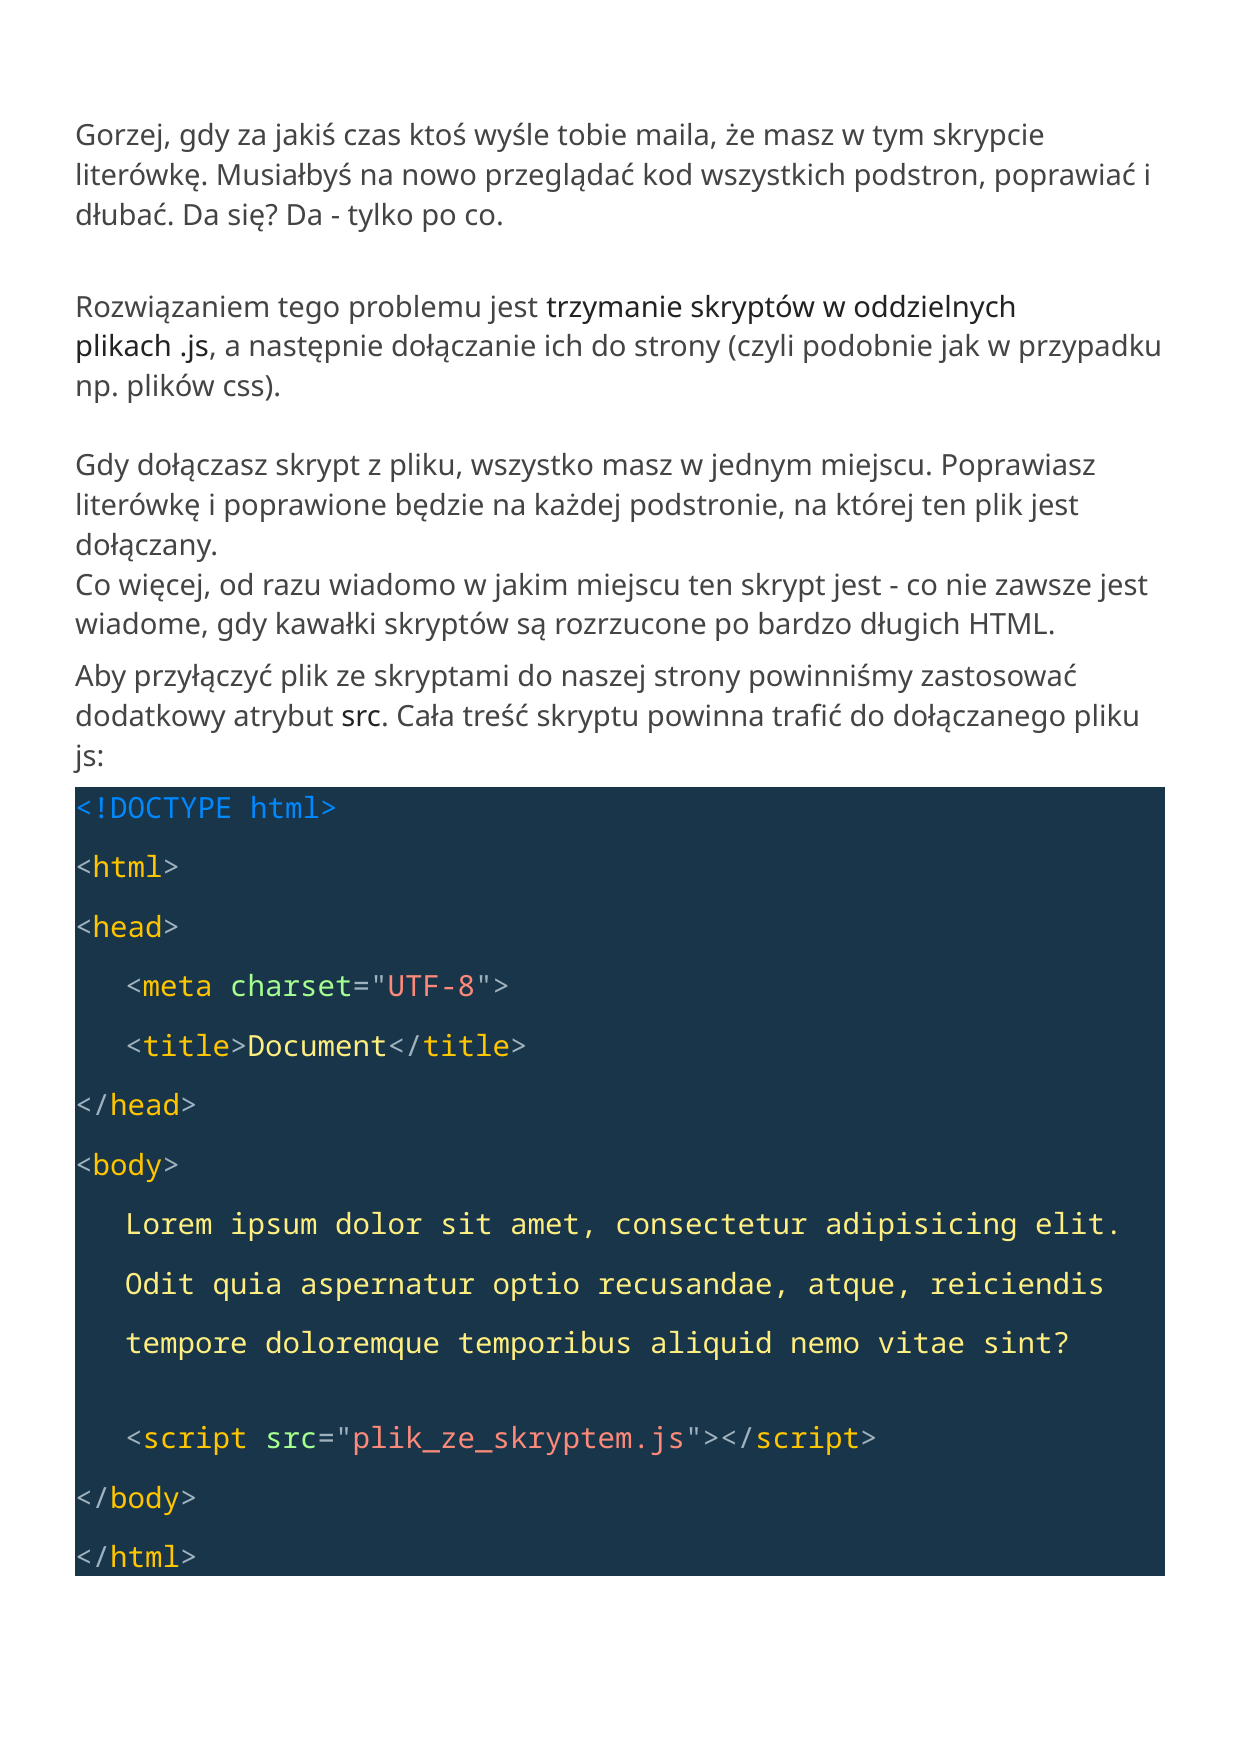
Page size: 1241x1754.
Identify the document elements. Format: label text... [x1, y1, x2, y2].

text Aby przyłączyć plik ze skryptami do naszej strony powinniśmy zastosować dodatkowy atrybut src. Cała treść skryptu powinna trafić do dołączanego pliku js: [75, 656, 1165, 775]
text Gorzej, gdy za jakiś czas ktoś wyśle tobie maila, że masz w tym skrypcie literówkę. Musiałbyś na nowo przeglądać kod wszystkich podstron, poprawiać i dłubać. Da się? Da - tylko po co. [75, 75, 1165, 273]
text <body> [75, 1144, 1165, 1184]
text </html> [75, 1536, 1165, 1576]
text <script src="plik_ze_skryptem.js"></script> [75, 1417, 1165, 1457]
text Rozwiązaniem tego problemu jest trzymanie skryptów w oddzielnych plikach .js, a następnie dołączanie ich do strony (czyli podobnie jak w przypadku np. plików css). Gdy dołączasz skrypt z pliku, wszystko masz w jednym miejscu. Poprawiasz literówkę i poprawione będzie na każdej podstronie, na której ten plik jest dołączany. Co więcej, od razu wiadomo w jakim miejscu ten skrypt jest - co nie zawsze jest wiadome, gdy kawałki skryptów są rozrzucone po bardzo długich HTML. [75, 286, 1165, 643]
text </body> [75, 1477, 1165, 1517]
text </head> [75, 1084, 1165, 1124]
text <!DOCTYPE html> [75, 787, 1165, 827]
text Odit quia aspernatur optio recusandae, atque, reiciendis [75, 1263, 1165, 1303]
text <html> [75, 847, 1165, 886]
text <head> [75, 906, 1165, 946]
text Lorem ipsum dolor sit amet, consectetur adipisicing elit. [75, 1203, 1165, 1243]
text tempore doloremque temporibus aliquid nemo vitae sint? [75, 1322, 1165, 1362]
text <meta charset="UTF-8"> [75, 966, 1165, 1005]
text <title>Document</title> [75, 1025, 1165, 1065]
